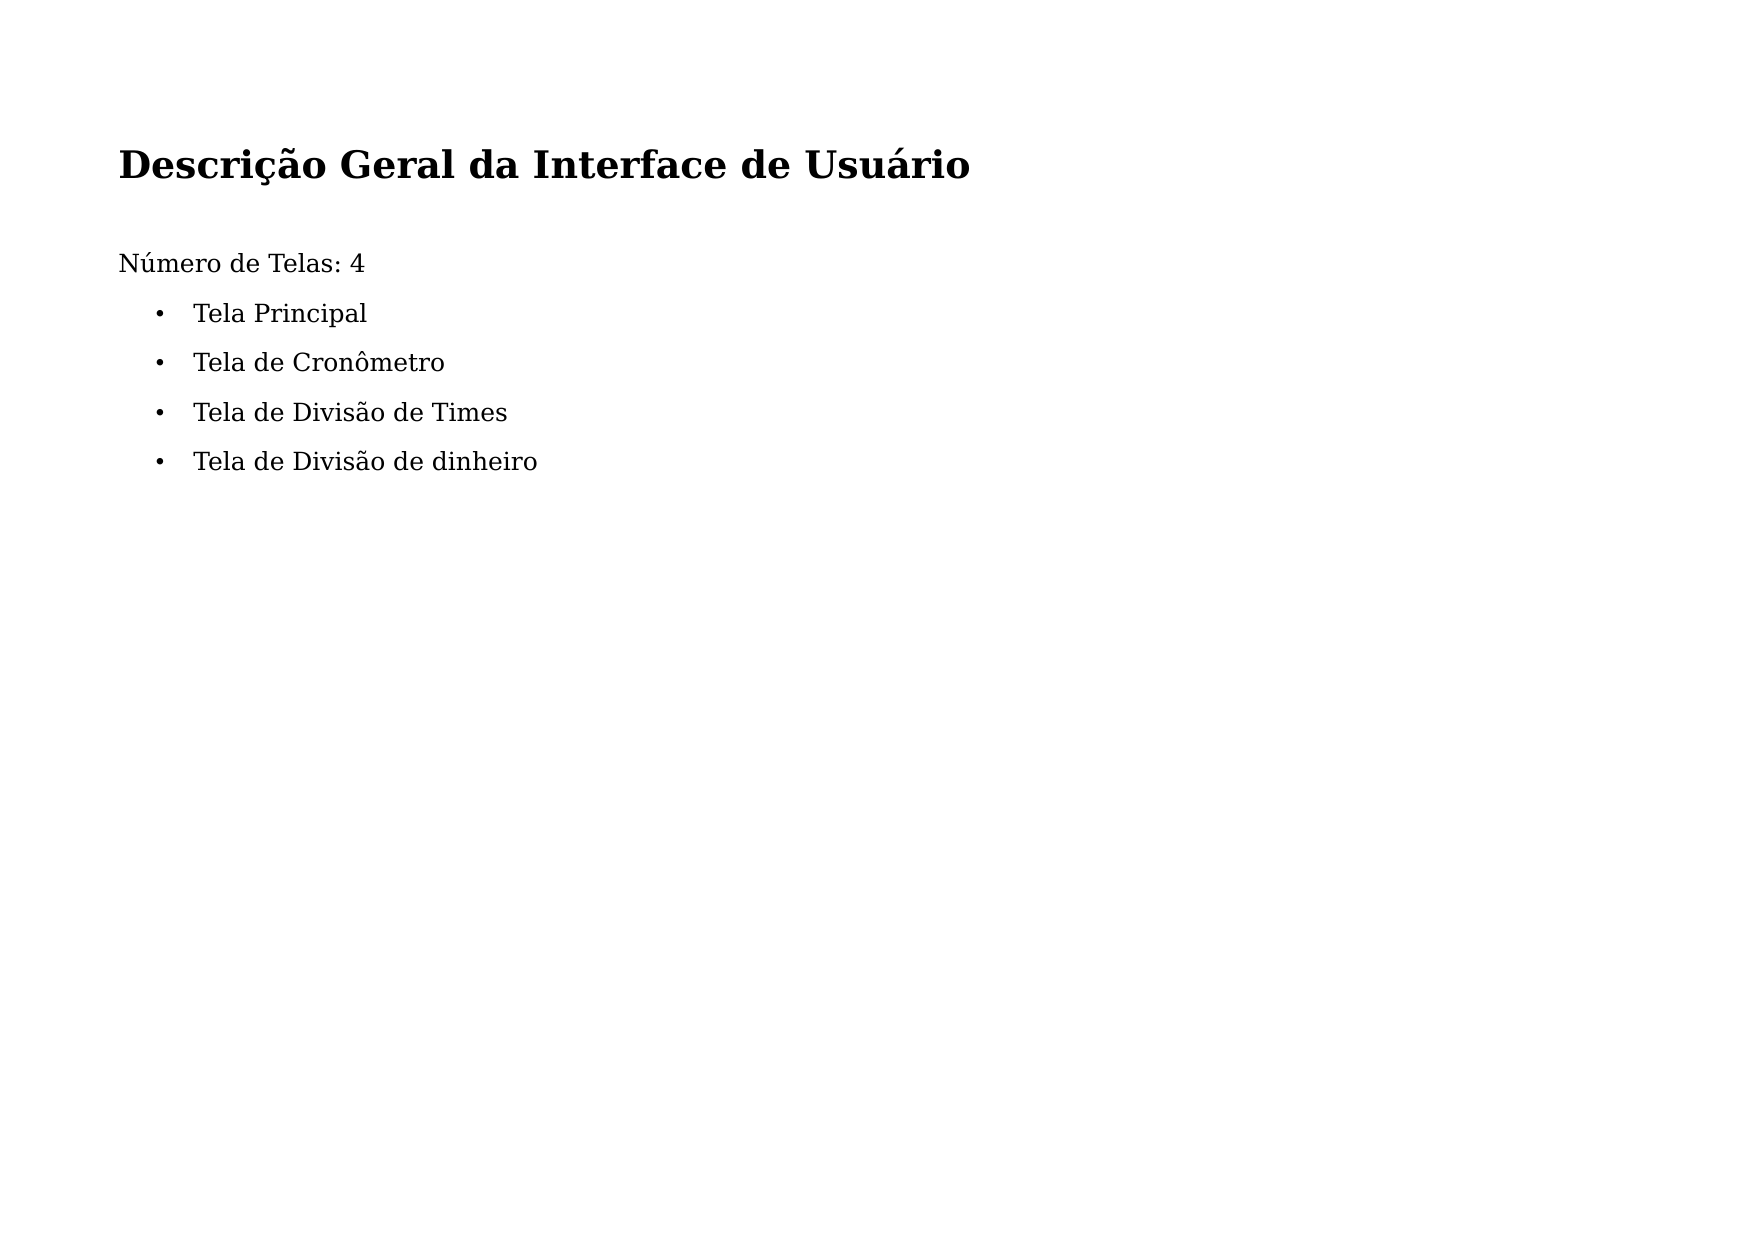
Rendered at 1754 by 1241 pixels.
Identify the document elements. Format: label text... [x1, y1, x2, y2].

list Tela Principal [156, 299, 1636, 328]
subtitle Descrição Geral da Interface de Usuário [118, 143, 1636, 188]
list Tela de Divisão de dinheiro [156, 448, 1636, 477]
list Tela de Cronômetro [156, 348, 1636, 378]
text Número de Telas: 4 [118, 249, 1636, 278]
list Tela de Divisão de Times [156, 398, 1636, 427]
